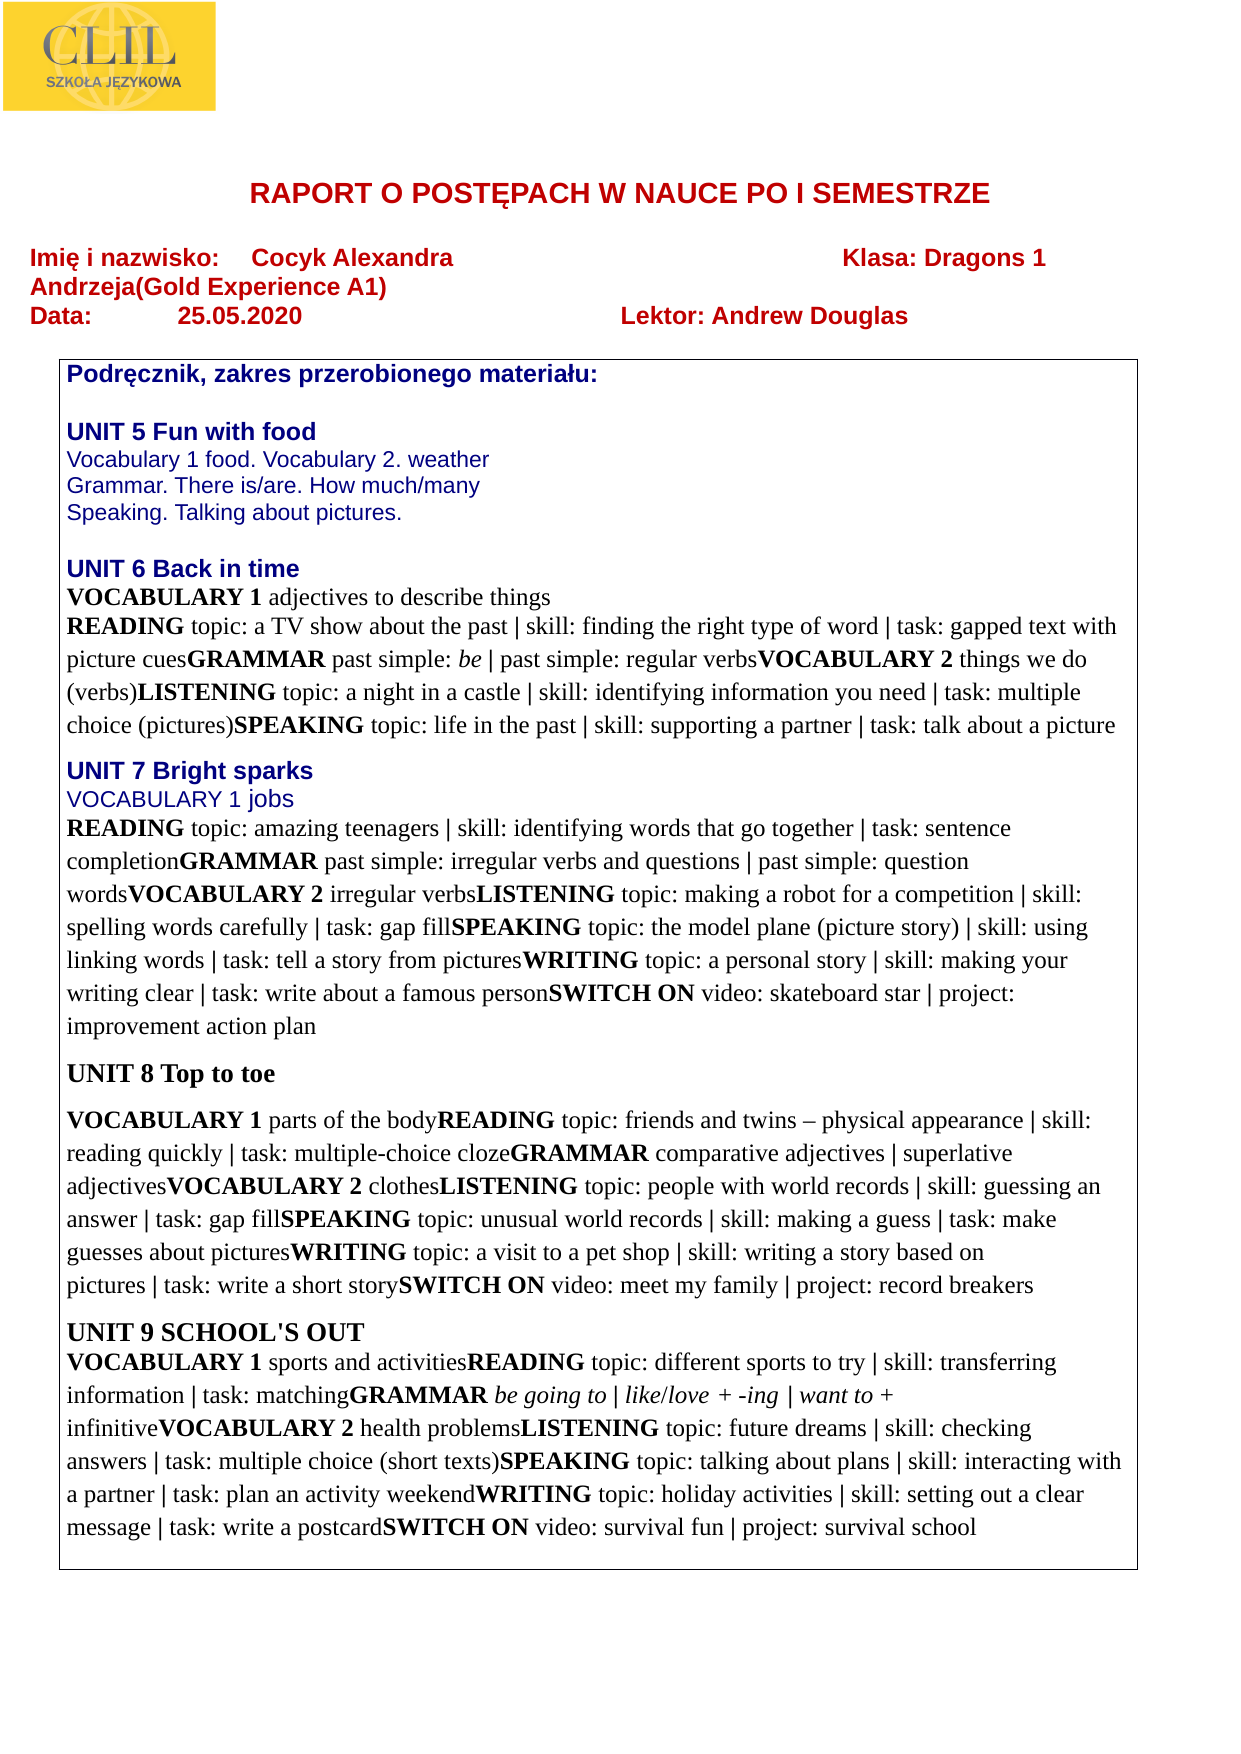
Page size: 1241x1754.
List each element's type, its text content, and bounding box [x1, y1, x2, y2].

picture [0, 0, 220, 114]
text Data: 25.05.2020 Lektor: Andrew Douglas [29, 301, 1211, 330]
table_header Podręcznik, zakres przerobionego materiału: UNIT 5 Fun with food Vocabulary 1 food. Vocabulary 2. weather Grammar. There is/are. How much/many Speaking. Talking about pictures. UNIT 6 Back in time VOCABULARY 1 adjectives to describe things READING topic: a TV show about the past | skill: finding the right type of word | task: gapped text with picture cuesGRAMMAR past simple: be | past simple: regular verbsVOCABULARY 2 things we do (verbs)LISTENING topic: a night in a castle | skill: identifying information you need | task: multiple choice (pictures)SPEAKING topic: life in the past | skill: supporting a partner | task: talk about a picture UNIT 7 Bright sparks VOCABULARY 1 jobs READING topic: amazing teenagers | skill: identifying words that go together | task: sentence completionGRAMMAR past simple: irregular verbs and questions | past simple: question wordsVOCABULARY 2 irregular verbsLISTENING topic: making a robot for a competition | skill: spelling words carefully | task: gap fillSPEAKING topic: the model plane (picture story) | skill: using linking words | task: tell a story from picturesWRITING topic: a personal story | skill: making your writing clear | task: write about a famous personSWITCH ON video: skateboard star | project: improvement action plan UNIT 8 Top to toe VOCABULARY 1 parts of the bodyREADING topic: friends and twins – physical appearance | skill: reading quickly | task: multiple-choice clozeGRAMMAR comparative adjectives | superlative adjectivesVOCABULARY 2 clothesLISTENING topic: people with world records | skill: guessing an answer | task: gap fillSPEAKING topic: unusual world records | skill: making a guess | task: make guesses about picturesWRITING topic: a visit to a pet shop | skill: writing a story based on pictures | task: write a short storySWITCH ON video: meet my family | project: record breakers UNIT 9 SCHOOL'S OUT VOCABULARY 1 sports and activitiesREADING topic: different sports to try | skill: transferring information | task: matchingGRAMMAR be going to | like/love + -ing | want to + infinitiveVOCABULARY 2 health problemsLISTENING topic: future dreams | skill: checking answers | task: multiple choice (short texts)SPEAKING topic: talking about plans | skill: interacting with a partner | task: plan an activity weekendWRITING topic: holiday activities | skill: setting out a clear message | task: write a postcardSWITCH ON video: survival fun | project: survival school [60, 360, 1137, 1569]
text RAPORT O POSTĘPACH W NAUCE PO I SEMESTRZE [29, 176, 1211, 210]
text Imię i nazwisko: Cocyk Alexandra Klasa: Dragons 1 Andrzeja(Gold Experience A1) [29, 243, 1211, 301]
